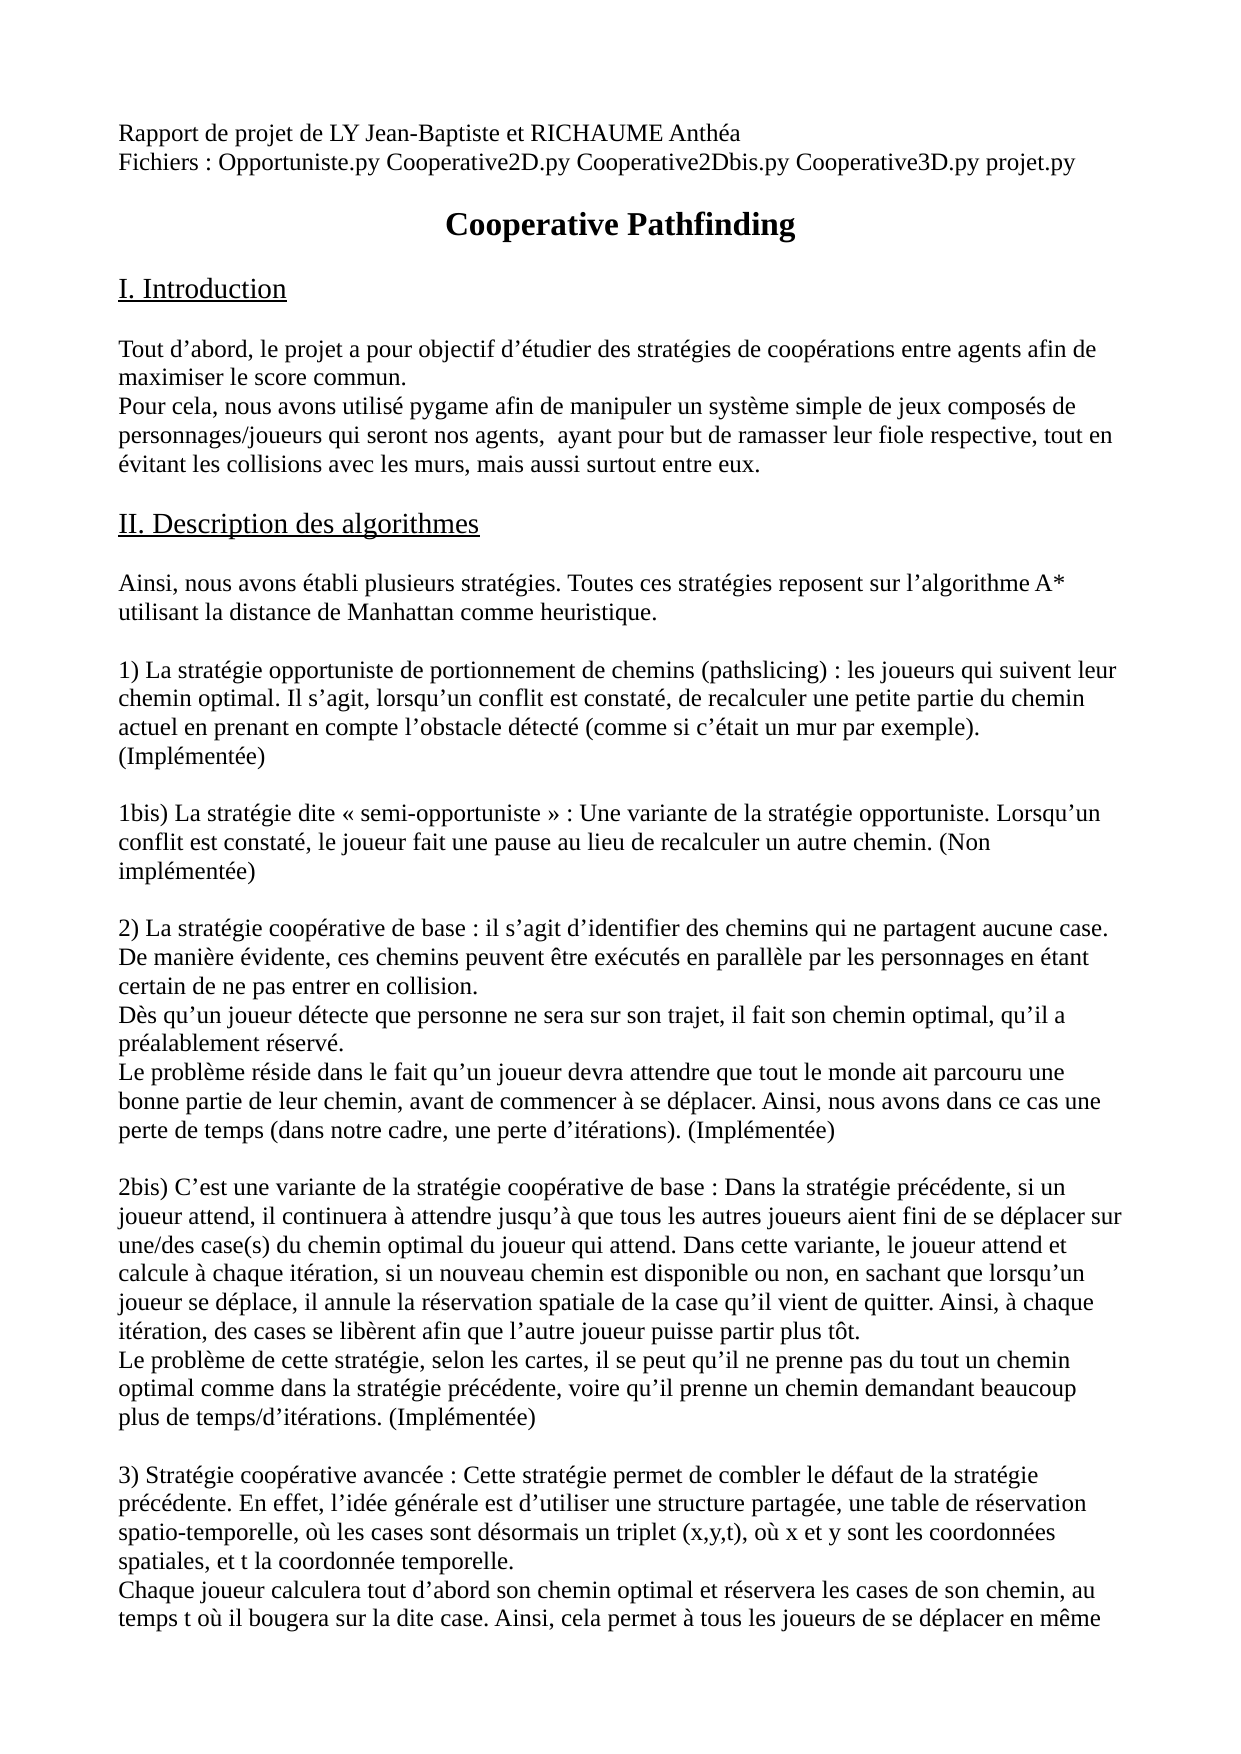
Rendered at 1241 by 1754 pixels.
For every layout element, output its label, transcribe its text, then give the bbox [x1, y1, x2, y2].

text Rapport de projet de LY Jean-Baptiste et RICHAUME Anthéa [118, 118, 1122, 147]
text 2bis) C’est une variante de la stratégie coopérative de base : Dans la stratégie précédente, si un joueur attend, il continuera à attendre jusqu’à que tous les autres joueurs aient fini de se déplacer sur une/des case(s) du chemin optimal du joueur qui attend. Dans cette variante, le joueur attend et calcule à chaque itération, si un nouveau chemin est disponible ou non, en sachant que lorsqu’un joueur se déplace, il annule la réservation spatiale de la case qu’il vient de quitter. Ainsi, à chaque itération, des cases se libèrent afin que l’autre joueur puisse partir plus tôt. [118, 1172, 1122, 1345]
text Chaque joueur calculera tout d’abord son chemin optimal et réservera les cases de son chemin, au temps t où il bougera sur la dite case. Ainsi, cela permet à tous les joueurs de se déplacer en même [118, 1575, 1122, 1632]
text Le problème réside dans le fait qu’un joueur devra attendre que tout le monde ait parcouru une bonne partie de leur chemin, avant de commencer à se déplacer. Ainsi, nous avons dans ce cas une perte de temps (dans notre cadre, une perte d’itérations). (Implémentée) [118, 1057, 1122, 1143]
text 2) La stratégie coopérative de base : il s’agit d’identifier des chemins qui ne partagent aucune case. De manière évidente, ces chemins peuvent être exécutés en parallèle par les personnages en étant certain de ne pas entrer en collision. [118, 913, 1122, 1000]
text Fichiers : Opportuniste.py Cooperative2D.py Cooperative2Dbis.py Cooperative3D.py projet.py [118, 147, 1122, 176]
text Le problème de cette stratégie, selon les cartes, il se peut qu’il ne prenne pas du tout un chemin optimal comme dans la stratégie précédente, voire qu’il prenne un chemin demandant beaucoup plus de temps/d’itérations. (Implémentée) [118, 1345, 1122, 1431]
text 3) Stratégie coopérative avancée : Cette stratégie permet de combler le défaut de la stratégie précédente. En effet, l’idée générale est d’utiliser une structure partagée, une table de réservation spatio-temporelle, où les cases sont désormais un triplet (x,y,t), où x et y sont les coordonnées spatiales, et t la coordonnée temporelle. [118, 1460, 1122, 1575]
text Cooperative Pathfinding [118, 204, 1122, 243]
text 1) La stratégie opportuniste de portionnement de chemins (pathslicing) : les joueurs qui suivent leur chemin optimal. Il s’agit, lorsqu’un conflit est constaté, de recalculer une petite partie du chemin actuel en prenant en compte l’obstacle détecté (comme si c’était un mur par exemple). (Implémentée) [118, 655, 1122, 770]
text Pour cela, nous avons utilisé pygame afin de manipuler un système simple de jeux composés de personnages/joueurs qui seront nos agents, ayant pour but de ramasser leur fiole respective, tout en évitant les collisions avec les murs, mais aussi surtout entre eux. [118, 391, 1122, 477]
text Ainsi, nous avons établi plusieurs stratégies. Toutes ces stratégies reposent sur l’algorithme A* utilisant la distance de Manhattan comme heuristique. [118, 568, 1122, 626]
text II. Description des algorithmes [118, 506, 1122, 540]
text I. Introduction [118, 271, 1122, 305]
text Tout d’abord, le projet a pour objectif d’étudier des stratégies de coopérations entre agents afin de maximiser le score commun. [118, 334, 1122, 391]
text 1bis) La stratégie dite « semi-opportuniste » : Une variante de la stratégie opportuniste. Lorsqu’un conflit est constaté, le joueur fait une pause au lieu de recalculer un autre chemin. (Non implémentée) [118, 798, 1122, 885]
text Dès qu’un joueur détecte que personne ne sera sur son trajet, il fait son chemin optimal, qu’il a préalablement réservé. [118, 1000, 1122, 1057]
